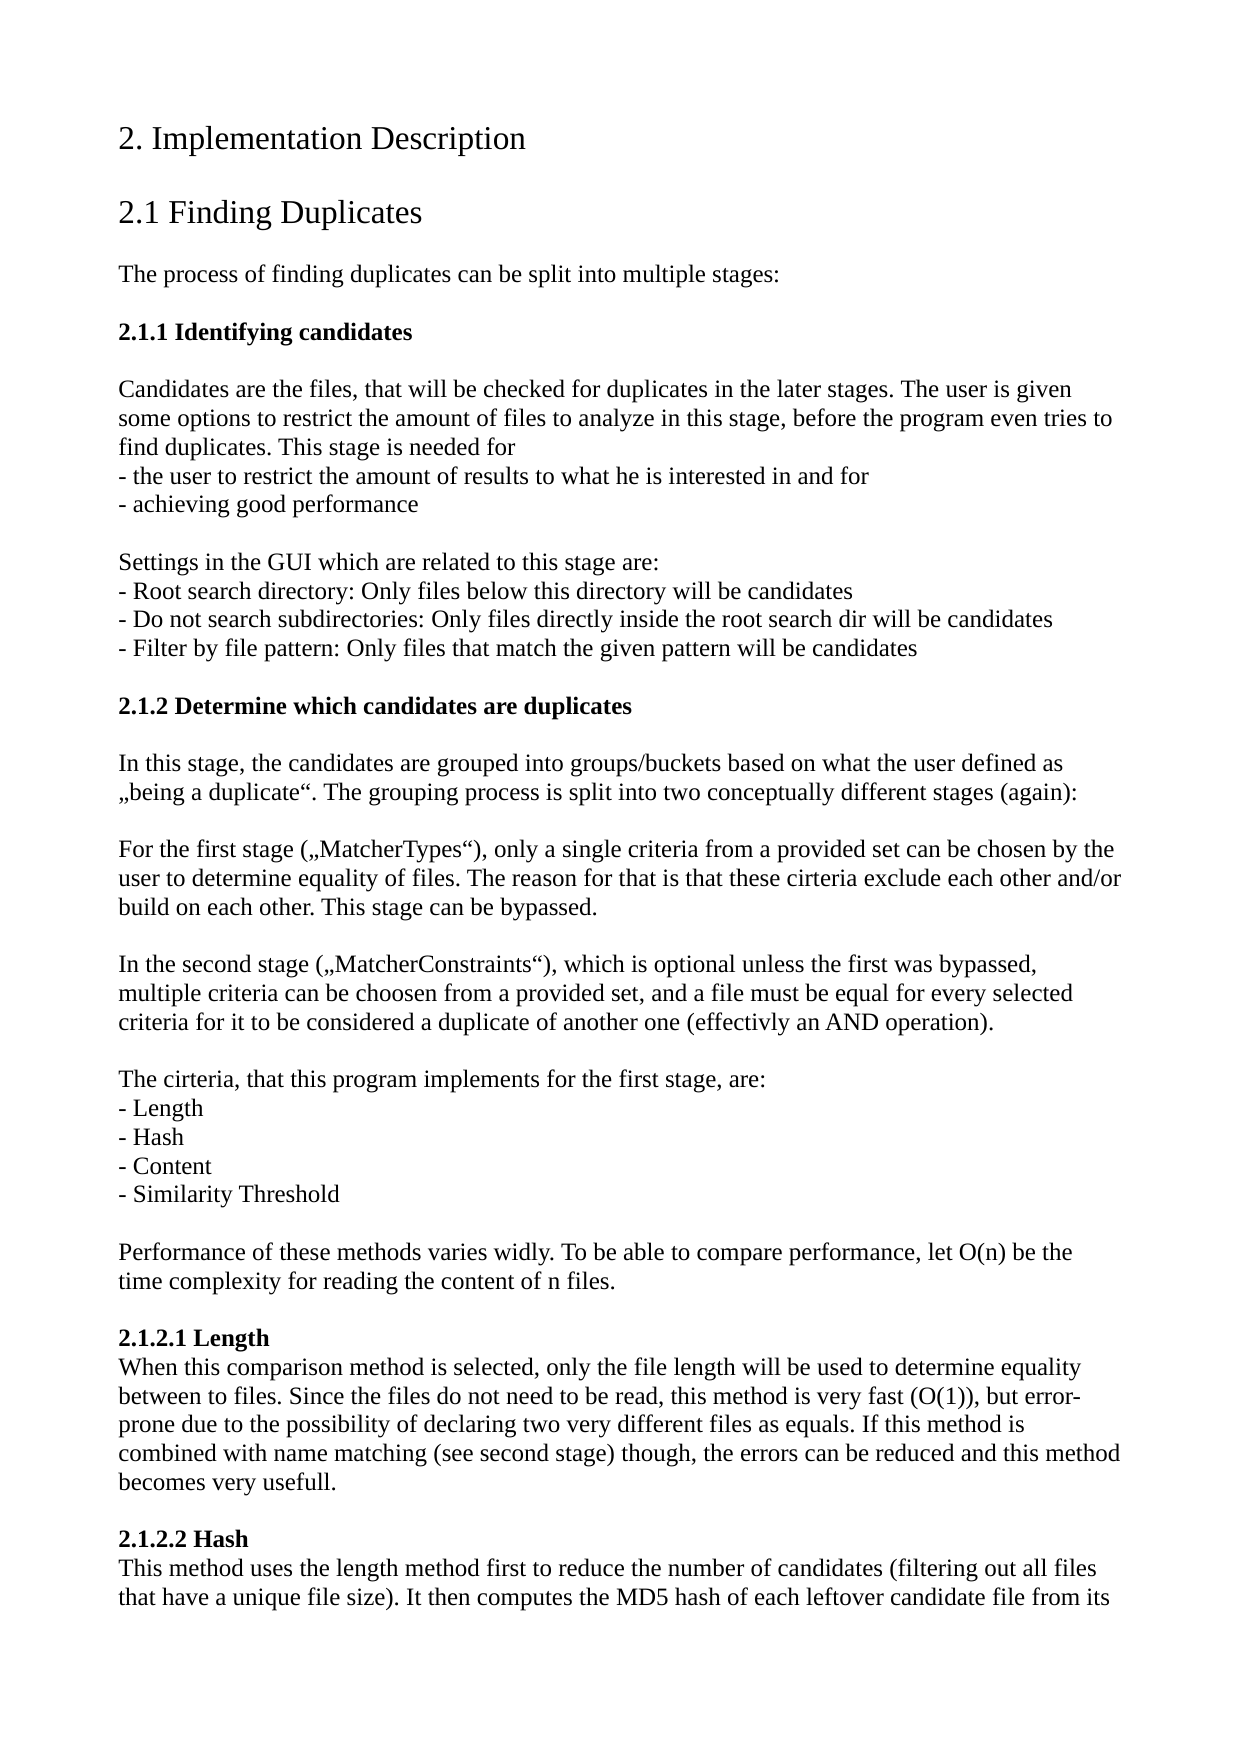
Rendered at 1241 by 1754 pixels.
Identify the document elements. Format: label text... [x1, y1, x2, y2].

text Candidates are the files, that will be checked for duplicates in the later stages. The user is given some options to restrict the amount of files to analyze in this stage, before the program even tries to find duplicates. This stage is needed for [118, 374, 1122, 461]
text Performance of these methods varies widly. To be able to compare performance, let O(n) be the time complexity for reading the content of n files. [118, 1237, 1122, 1294]
text Settings in the GUI which are related to this stage are: [118, 547, 1122, 576]
text - the user to restrict the amount of results to what he is interested in and for [118, 461, 1122, 489]
text 2.1.1 Identifying candidates [118, 317, 1122, 346]
text This method uses the length method first to reduce the number of candidates (filtering out all files that have a unique file size). It then computes the MD5 hash of each leftover candidate file from its [118, 1553, 1122, 1611]
text 2.1 Finding Duplicates [118, 192, 1122, 231]
text 2.1.2 Determine which candidates are duplicates [118, 691, 1122, 719]
text In this stage, the candidates are grouped into groups/buckets based on what the user defined as „being a duplicate“. The grouping process is split into two conceptually different stages (again): [118, 748, 1122, 806]
text - Do not search subdirectories: Only files directly inside the root search dir will be candidates [118, 604, 1122, 633]
text - Hash [118, 1122, 1122, 1151]
text 2.1.2.2 Hash [118, 1524, 1122, 1553]
text 2.1.2.1 Length [118, 1323, 1122, 1352]
text - Length [118, 1093, 1122, 1122]
text - Filter by file pattern: Only files that match the given pattern will be candidates [118, 633, 1122, 662]
text In the second stage („MatcherConstraints“), which is optional unless the first was bypassed, multiple criteria can be choosen from a provided set, and a file must be equal for every selected criteria for it to be considered a duplicate of another one (effectivly an AND operation). [118, 949, 1122, 1036]
text For the first stage („MatcherTypes“), only a single criteria from a provided set can be chosen by the user to determine equality of files. The reason for that is that these cirteria exclude each other and/or build on each other. This stage can be bypassed. [118, 834, 1122, 921]
text - achieving good performance [118, 489, 1122, 518]
text - Similarity Threshold [118, 1179, 1122, 1208]
text The cirteria, that this program implements for the first stage, are: [118, 1064, 1122, 1093]
text - Content [118, 1151, 1122, 1179]
text When this comparison method is selected, only the file length will be used to determine equality between to files. Since the files do not need to be read, this method is very fast (O(1)), but error-prone due to the possibility of declaring two very different files as equals. If this method is combined with name matching (see second stage) though, the errors can be reduced and this method becomes very usefull. [118, 1352, 1122, 1496]
text - Root search directory: Only files below this directory will be candidates [118, 576, 1122, 604]
text The process of finding duplicates can be split into multiple stages: [118, 259, 1122, 288]
text 2. Implementation Description [118, 118, 1122, 156]
